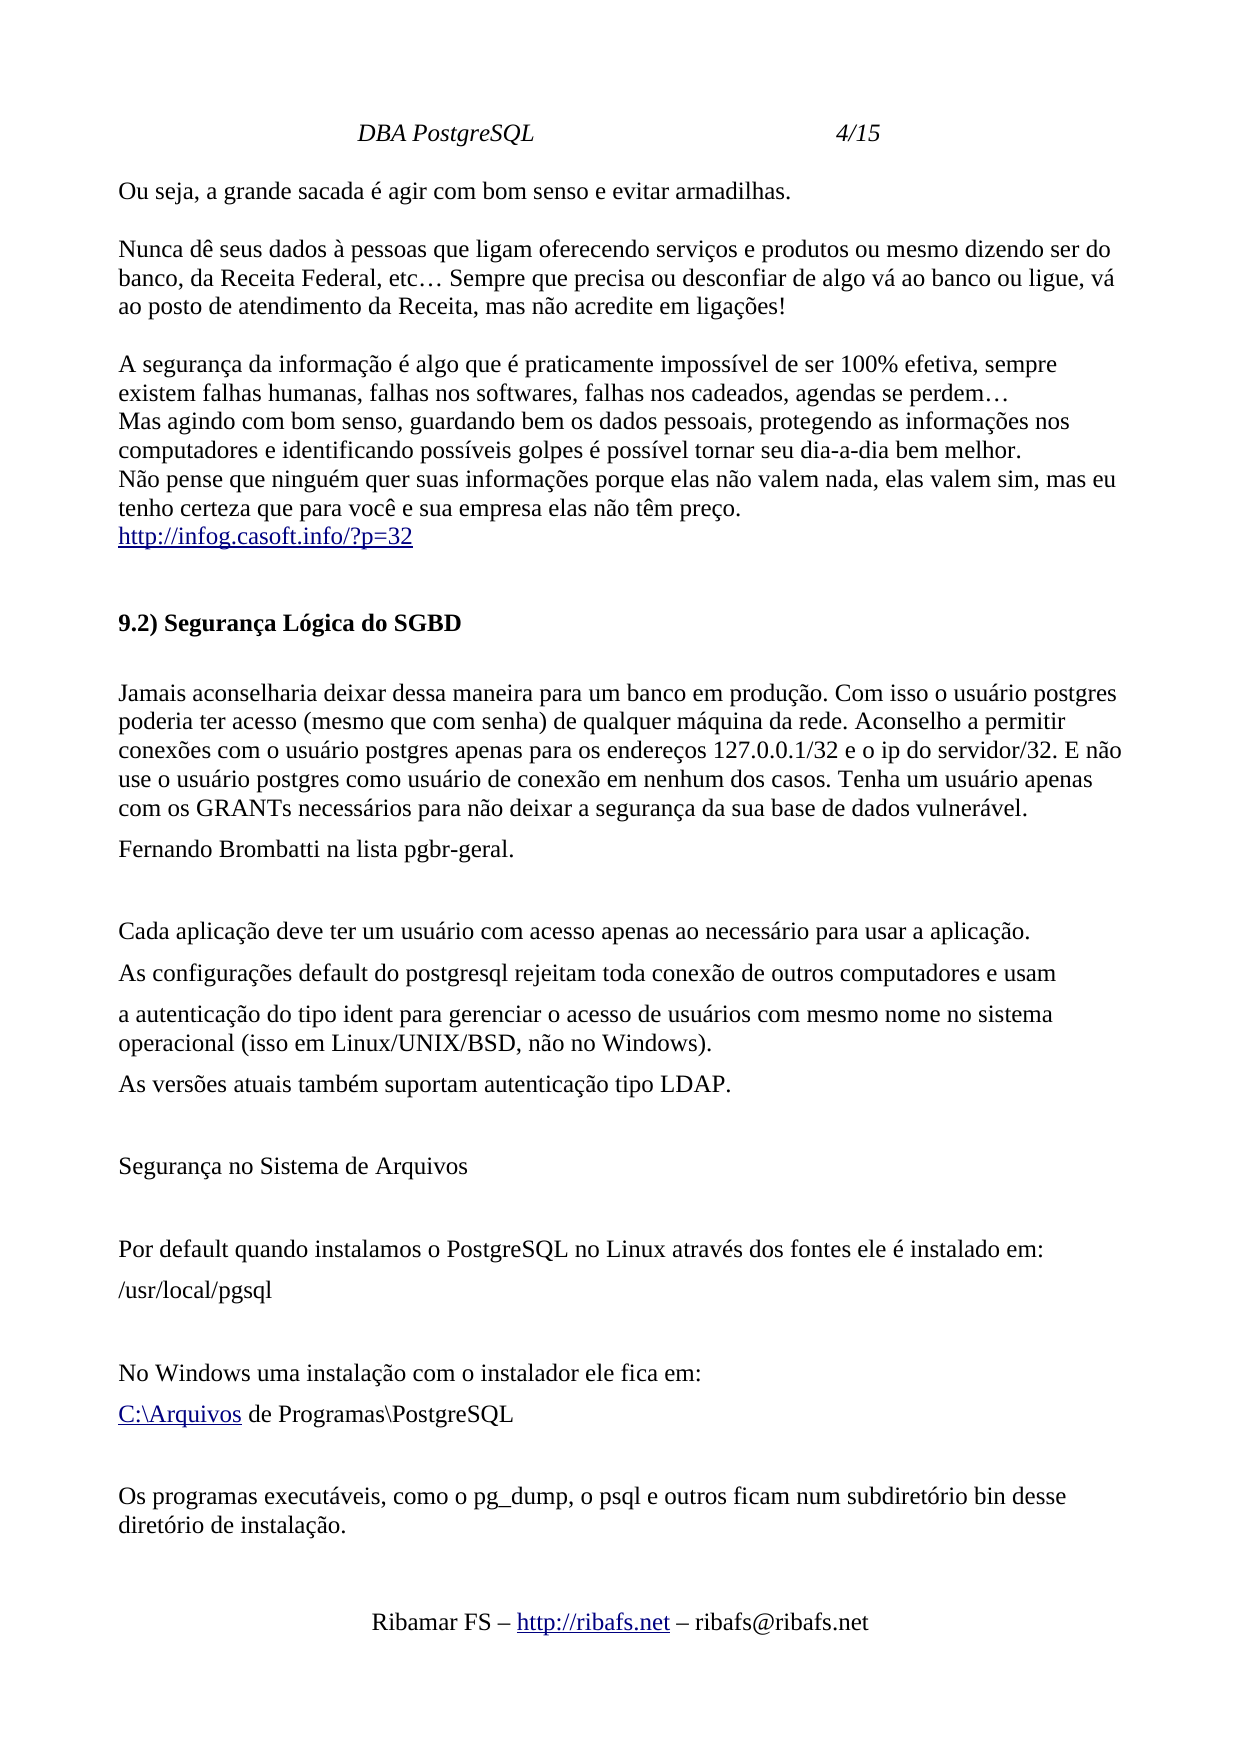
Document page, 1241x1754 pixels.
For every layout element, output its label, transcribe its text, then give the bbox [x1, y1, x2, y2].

text http://infog.casoft.info/?p=32 [118, 521, 1122, 550]
text Jamais aconselharia deixar dessa maneira para um banco em produção. Com isso o usuário postgres poderia ter acesso (mesmo que com senha) de qualquer máquina da rede. Aconselho a permitir conexões com o usuário postgres apenas para os endereços 127.0.0.1/32 e o ip do servidor/32. E não use o usuário postgres como usuário de conexão em nenhum dos casos. Tenha um usuário apenas com os GRANTs necessários para não deixar a segurança da sua base de dados vulnerável. [118, 678, 1122, 821]
text a autenticação do tipo ident para gerenciar o acesso de usuários com mesmo nome no sistema operacional (isso em Linux/UNIX/BSD, não no Windows). [118, 999, 1122, 1056]
text Os programas executáveis, como o pg_dump, o psql e outros ficam num subdiretório bin desse diretório de instalação. [118, 1481, 1122, 1539]
text C:\Arquivos de Programas\PostgreSQL [118, 1399, 1122, 1428]
text As versões atuais também suportam autenticação tipo LDAP. [118, 1069, 1122, 1098]
text Não pense que ninguém quer suas informações porque elas não valem nada, elas valem sim, mas eu tenho certeza que para você e sua empresa elas não têm preço. [118, 464, 1122, 521]
text Nunca dê seus dados à pessoas que ligam oferecendo serviços e produtos ou mesmo dizendo ser do banco, da Receita Federal, etc… Sempre que precisa ou desconfiar de algo vá ao banco ou ligue, vá ao posto de atendimento da Receita, mas não acredite em ligações! [118, 234, 1122, 320]
text As configurações default do postgresql rejeitam toda conexão de outros computadores e usam [118, 958, 1122, 986]
text Por default quando instalamos o PostgreSQL no Linux através dos fontes ele é instalado em: [118, 1234, 1122, 1263]
text Segurança no Sistema de Arquivos [118, 1151, 1122, 1180]
text No Windows uma instalação com o instalador ele fica em: [118, 1358, 1122, 1386]
text Ou seja, a grande sacada é agir com bom senso e evitar armadilhas. [118, 176, 1122, 205]
text Cada aplicação deve ter um usuário com acesso apenas ao necessário para usar a aplicação. [118, 916, 1122, 945]
text Fernando Brombatti na lista pgbr-geral. [118, 834, 1122, 863]
text Mas agindo com bom senso, guardando bem os dados pessoais, protegendo as informações nos computadores e identificando possíveis golpes é possível tornar seu dia-a-dia bem melhor. [118, 406, 1122, 464]
text A segurança da informação é algo que é praticamente impossível de ser 100% efetiva, sempre existem falhas humanas, falhas nos softwares, falhas nos cadeados, agendas se perdem… [118, 349, 1122, 406]
text 9.2) Segurança Lógica do SGBD [118, 608, 1122, 665]
text /usr/local/pgsql [118, 1275, 1122, 1304]
